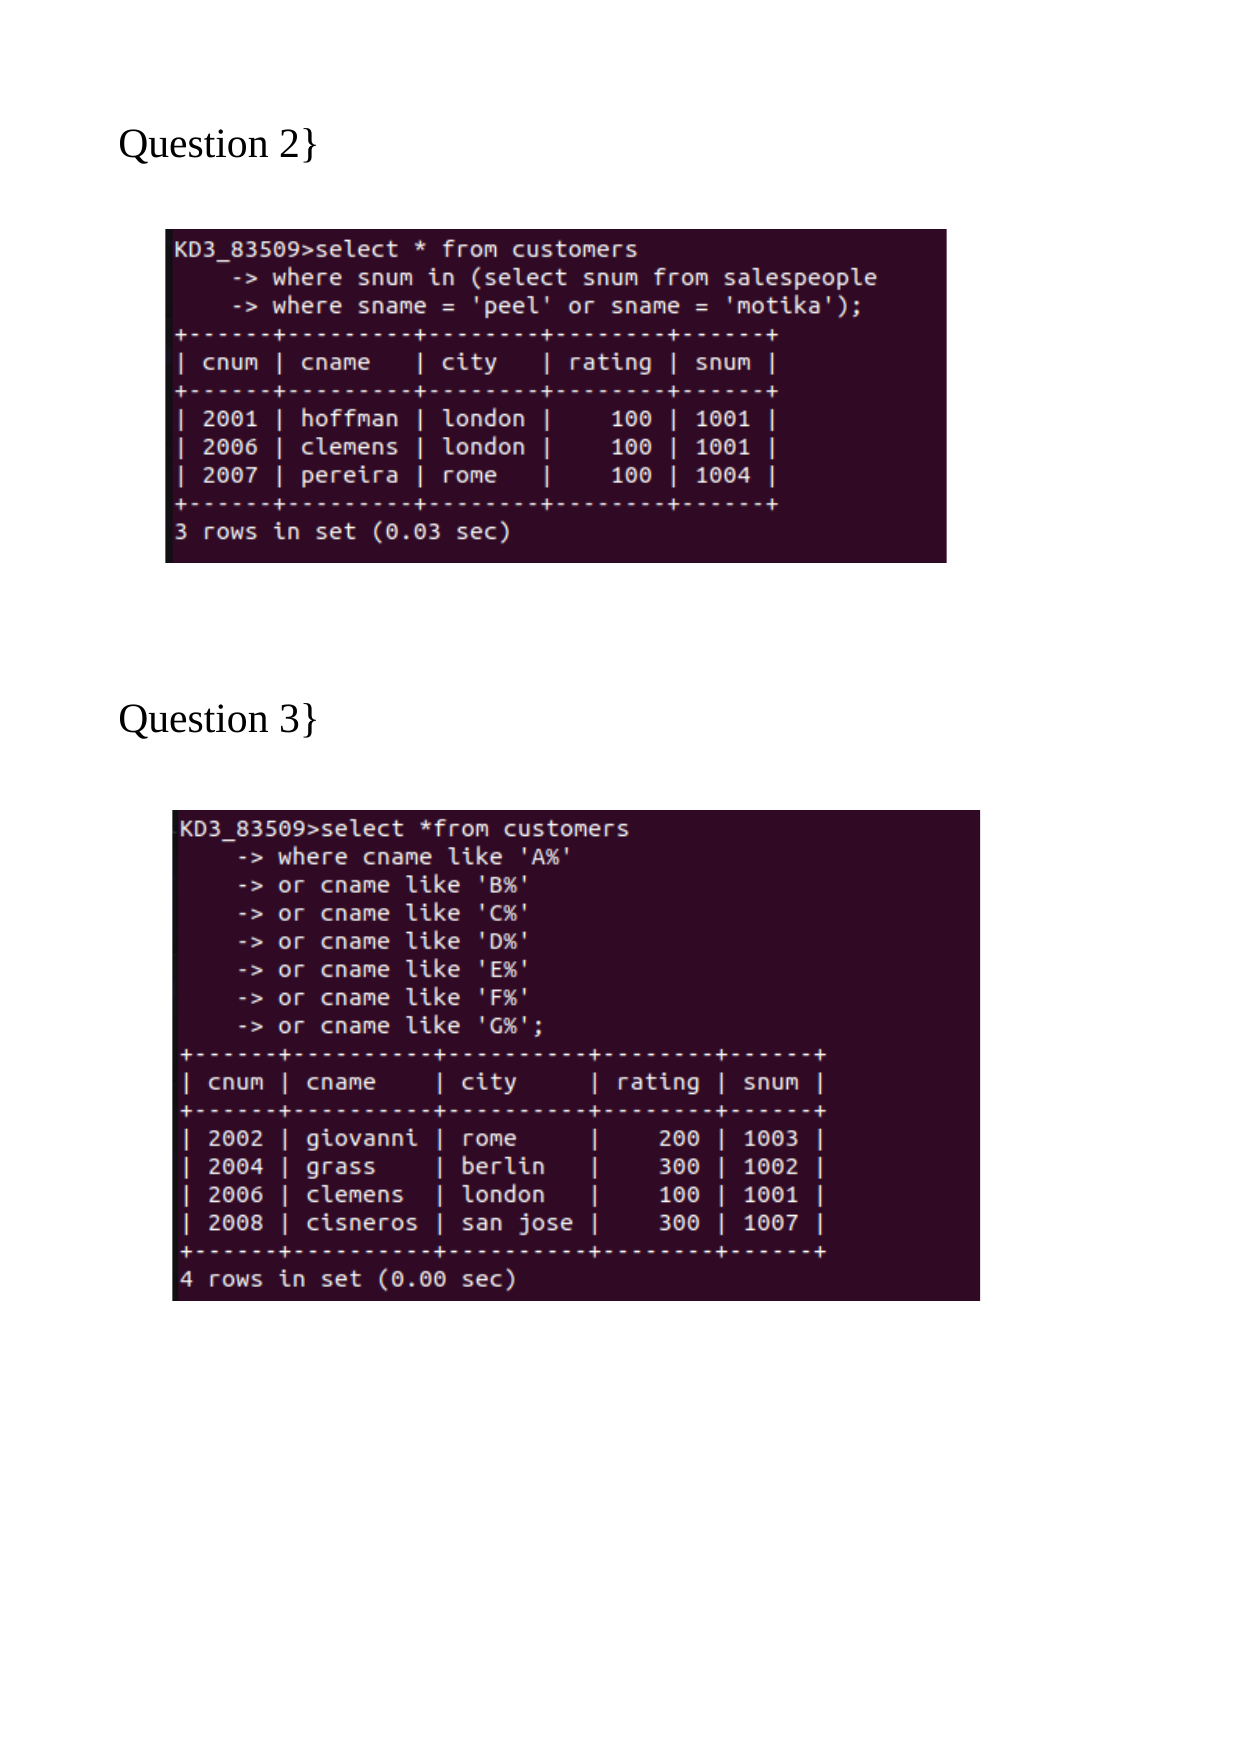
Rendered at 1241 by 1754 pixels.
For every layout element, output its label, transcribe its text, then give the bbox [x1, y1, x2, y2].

text Question 2} [118, 118, 1122, 166]
picture [165, 229, 947, 563]
picture [172, 810, 981, 1301]
text Question 3} [118, 693, 1122, 741]
